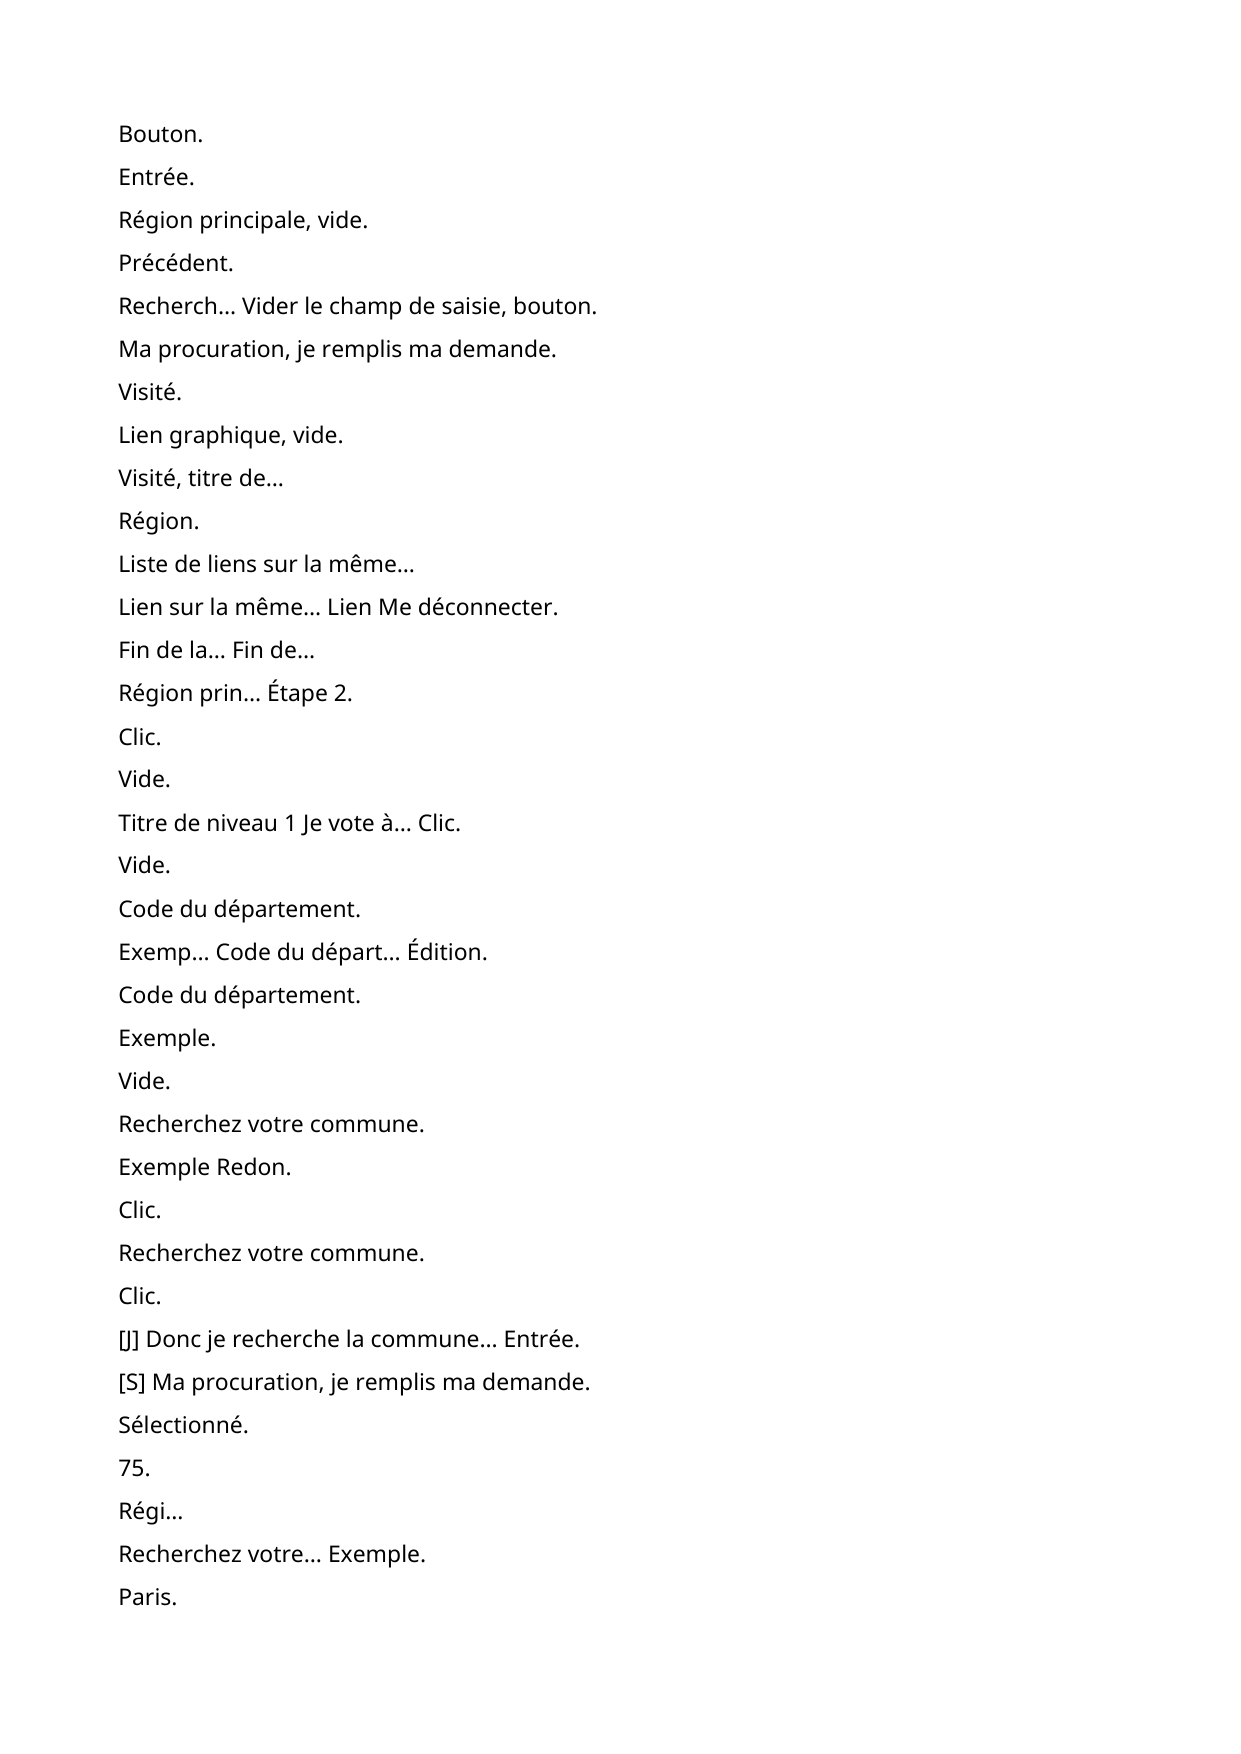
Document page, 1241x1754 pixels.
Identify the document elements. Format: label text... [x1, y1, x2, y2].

text Paris. [118, 1581, 1122, 1612]
text Clic. [118, 720, 1122, 752]
text Précédent. [118, 247, 1122, 278]
text Fin de la… Fin de… [118, 634, 1122, 666]
text Liste de liens sur la même… [118, 548, 1122, 579]
text Ma procuration, je remplis ma demande. [118, 333, 1122, 364]
text Visité. [118, 376, 1122, 407]
text Sélectionné. [118, 1409, 1122, 1440]
text Exemp… Code du départ… Édition. [118, 936, 1122, 967]
text Clic. [118, 1194, 1122, 1225]
text Entrée. [118, 161, 1122, 192]
text Vide. [118, 849, 1122, 881]
text Lien graphique, vide. [118, 419, 1122, 451]
text Région. [118, 505, 1122, 537]
text [J] Donc je recherche la commune… Entrée. [118, 1323, 1122, 1354]
text Recherchez votre commune. [118, 1237, 1122, 1268]
text Bouton. [118, 118, 1122, 149]
text Titre de niveau 1 Je vote à… Clic. [118, 806, 1122, 838]
text Régi… [118, 1495, 1122, 1526]
text Visité, titre de… [118, 462, 1122, 493]
text Code du département. [118, 978, 1122, 1010]
text Recherch… Vider le champ de saisie, bouton. [118, 290, 1122, 321]
text Recherchez votre commune. [118, 1108, 1122, 1139]
text Exemple Redon. [118, 1151, 1122, 1182]
text Recherchez votre… Exemple. [118, 1538, 1122, 1569]
text Clic. [118, 1280, 1122, 1311]
text Région principale, vide. [118, 204, 1122, 235]
text 75. [118, 1452, 1122, 1483]
text Vide. [118, 763, 1122, 795]
text Exemple. [118, 1022, 1122, 1053]
text [S] Ma procuration, je remplis ma demande. [118, 1366, 1122, 1397]
text Lien sur la même… Lien Me déconnecter. [118, 591, 1122, 623]
text Code du département. [118, 892, 1122, 924]
text Région prin… Étape 2. [118, 677, 1122, 709]
text Vide. [118, 1064, 1122, 1096]
